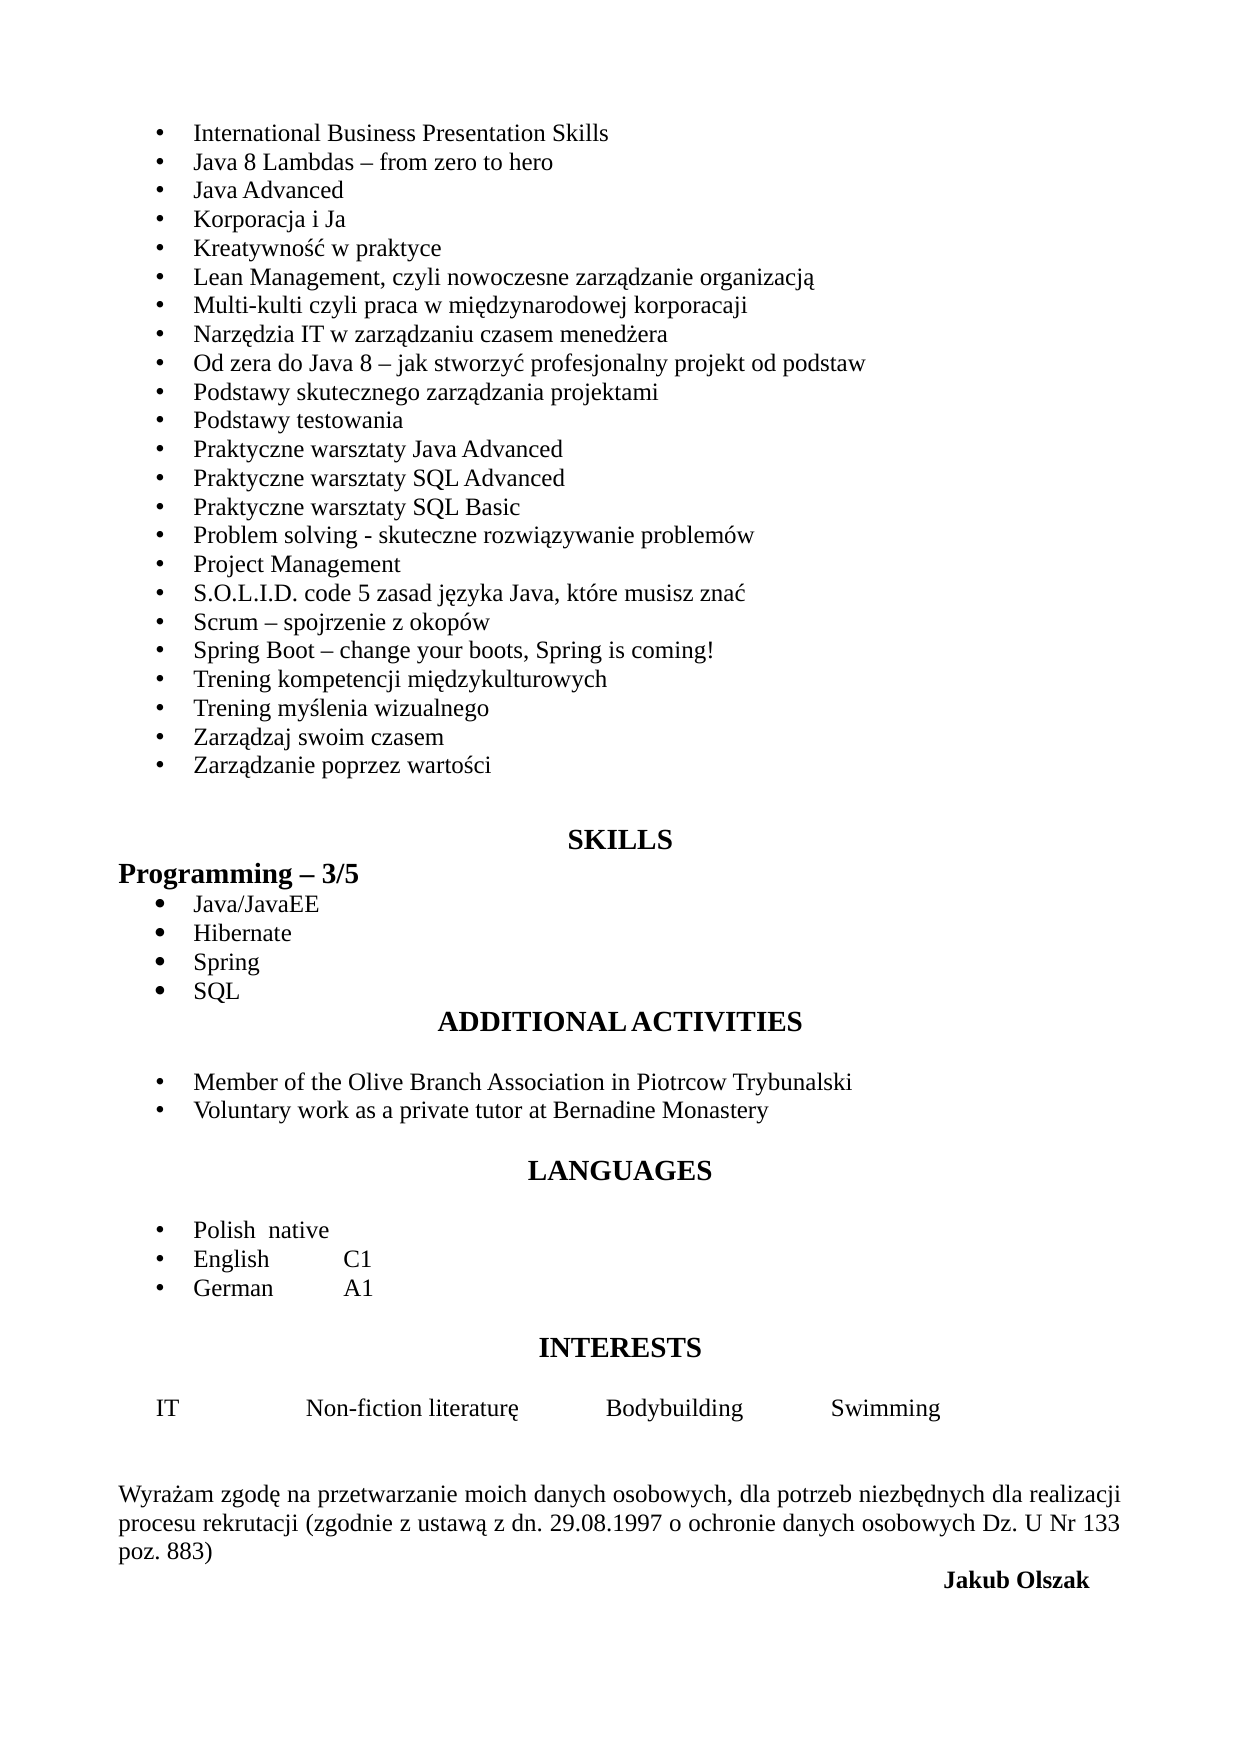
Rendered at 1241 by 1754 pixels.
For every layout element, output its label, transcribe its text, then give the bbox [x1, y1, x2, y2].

list Praktyczne warsztaty Java Advanced [156, 434, 1122, 463]
list Polish native [156, 1215, 1122, 1244]
list Java/JavaEE [156, 889, 1122, 918]
text INTERESTS [118, 1330, 1122, 1364]
list Narzędzia IT w zarządzaniu czasem menedżera [156, 319, 1122, 348]
list Podstawy skutecznego zarządzania projektami [156, 377, 1122, 406]
list S.O.L.I.D. code 5 zasad języka Java, które musisz znać [156, 578, 1122, 607]
list Java Advanced [156, 176, 1122, 204]
list International Business Presentation Skills [156, 118, 1122, 147]
text SKILLS [118, 822, 1122, 856]
list Java 8 Lambdas – from zero to hero [156, 147, 1122, 176]
list Hibernate [156, 918, 1122, 947]
list German A1 [156, 1273, 1122, 1302]
list Korporacja i Ja [156, 204, 1122, 233]
list Trening kompetencji międzykulturowych [156, 664, 1122, 693]
list Zarządzanie poprzez wartości [156, 751, 1122, 779]
list English C1 [156, 1244, 1122, 1273]
text Jakub Olszak [118, 1565, 1122, 1594]
list Praktyczne warsztaty SQL Advanced [156, 463, 1122, 492]
list Member of the Olive Branch Association in Piotrcow Trybunalski [156, 1067, 1122, 1096]
list Kreatywność w praktyce [156, 233, 1122, 262]
list Problem solving - skuteczne rozwiązywanie problemów [156, 521, 1122, 549]
text IT Non-fiction literaturę Bodybuilding Swimming [156, 1393, 1122, 1421]
list Podstawy testowania [156, 406, 1122, 434]
text Wyrażam zgodę na przetwarzanie moich danych osobowych, dla potrzeb niezbędnych dla realizacji procesu rekrutacji (zgodnie z ustawą z dn. 29.08.1997 o ochronie danych osobowych Dz. U Nr 133 poz. 883) [118, 1479, 1122, 1565]
list Scrum – spojrzenie z okopów [156, 607, 1122, 636]
list Praktyczne warsztaty SQL Basic [156, 492, 1122, 521]
list SQL [156, 976, 1122, 1004]
list Od zera do Java 8 – jak stworzyć profesjonalny projekt od podstaw [156, 348, 1122, 377]
list Spring [156, 947, 1122, 976]
list Spring Boot – change your boots, Spring is coming! [156, 636, 1122, 664]
list Multi-kulti czyli praca w międzynarodowej korporacaji [156, 291, 1122, 319]
text LANGUAGES [118, 1153, 1122, 1187]
text Programming – 3/5 [118, 856, 1122, 889]
list Trening myślenia wizualnego [156, 693, 1122, 722]
list Lean Management, czyli nowoczesne zarządzanie organizacją [156, 262, 1122, 291]
list Project Management [156, 549, 1122, 578]
text ADDITIONAL ACTIVITIES [118, 1004, 1122, 1038]
list Voluntary work as a private tutor at Bernadine Monastery [156, 1096, 1122, 1124]
list Zarządzaj swoim czasem [156, 722, 1122, 751]
